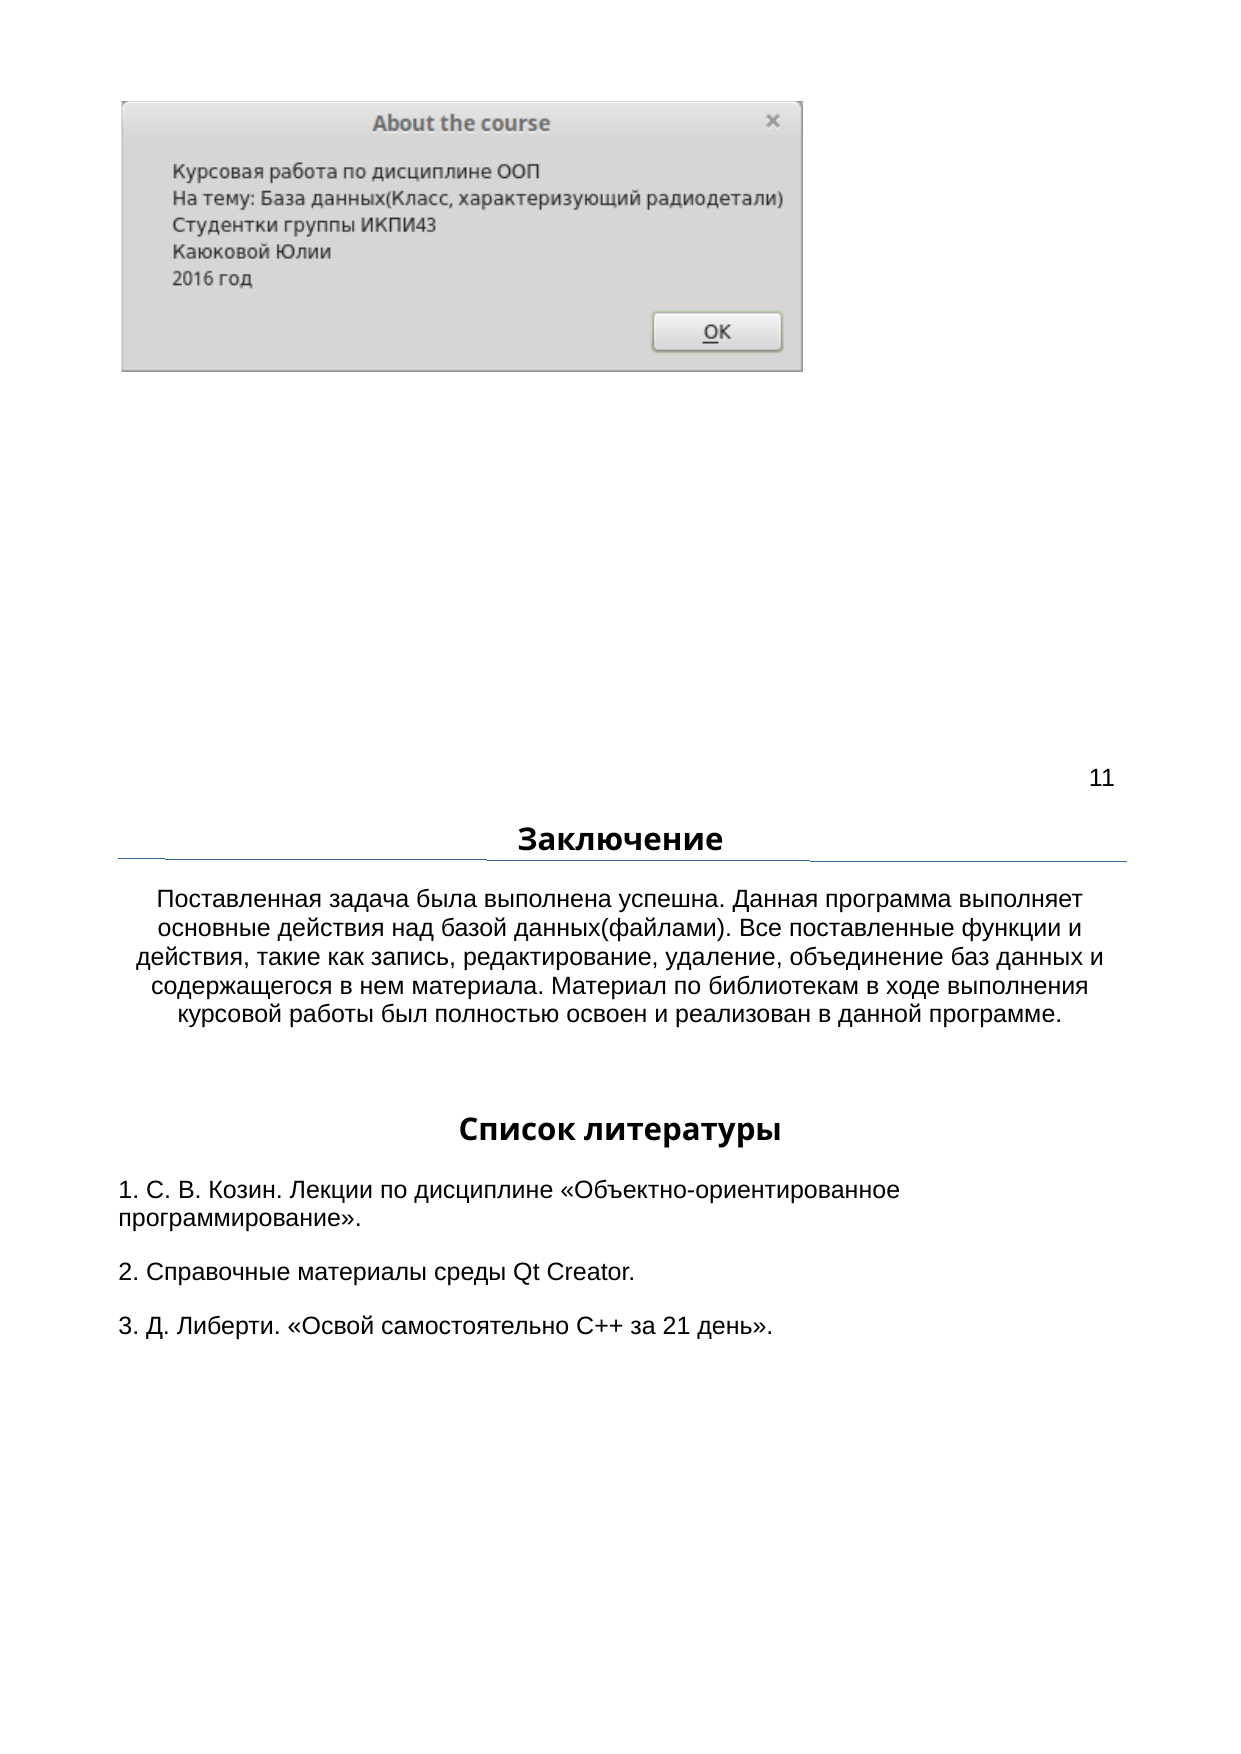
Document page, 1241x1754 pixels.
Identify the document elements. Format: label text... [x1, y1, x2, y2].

list Список литературы [118, 1107, 1122, 1149]
list Поставленная задача была выполнена успешна. Данная программа выполняет основные действия над базой данных(файлами). Все поставленные функции и действия, такие как запись, редактирование, удаление, объединение баз данных и содержащегося в нем материала. Материал по библиотекам в ходе выполнения курсовой работы был полностью освоен и реализован в данной программе. [118, 884, 1122, 1028]
list 3. Д. Либерти. «Освой самостоятельно С++ за 21 день». [118, 1311, 1122, 1339]
list 1. С. В. Козин. Лекции по дисциплине «Объектно-ориентированное программирование». [118, 1174, 1122, 1232]
list 2. Справочные материалы среды Qt Creator. [118, 1257, 1122, 1286]
list Заключение [118, 817, 1122, 859]
list 11 [118, 763, 1122, 792]
picture [121, 101, 803, 372]
